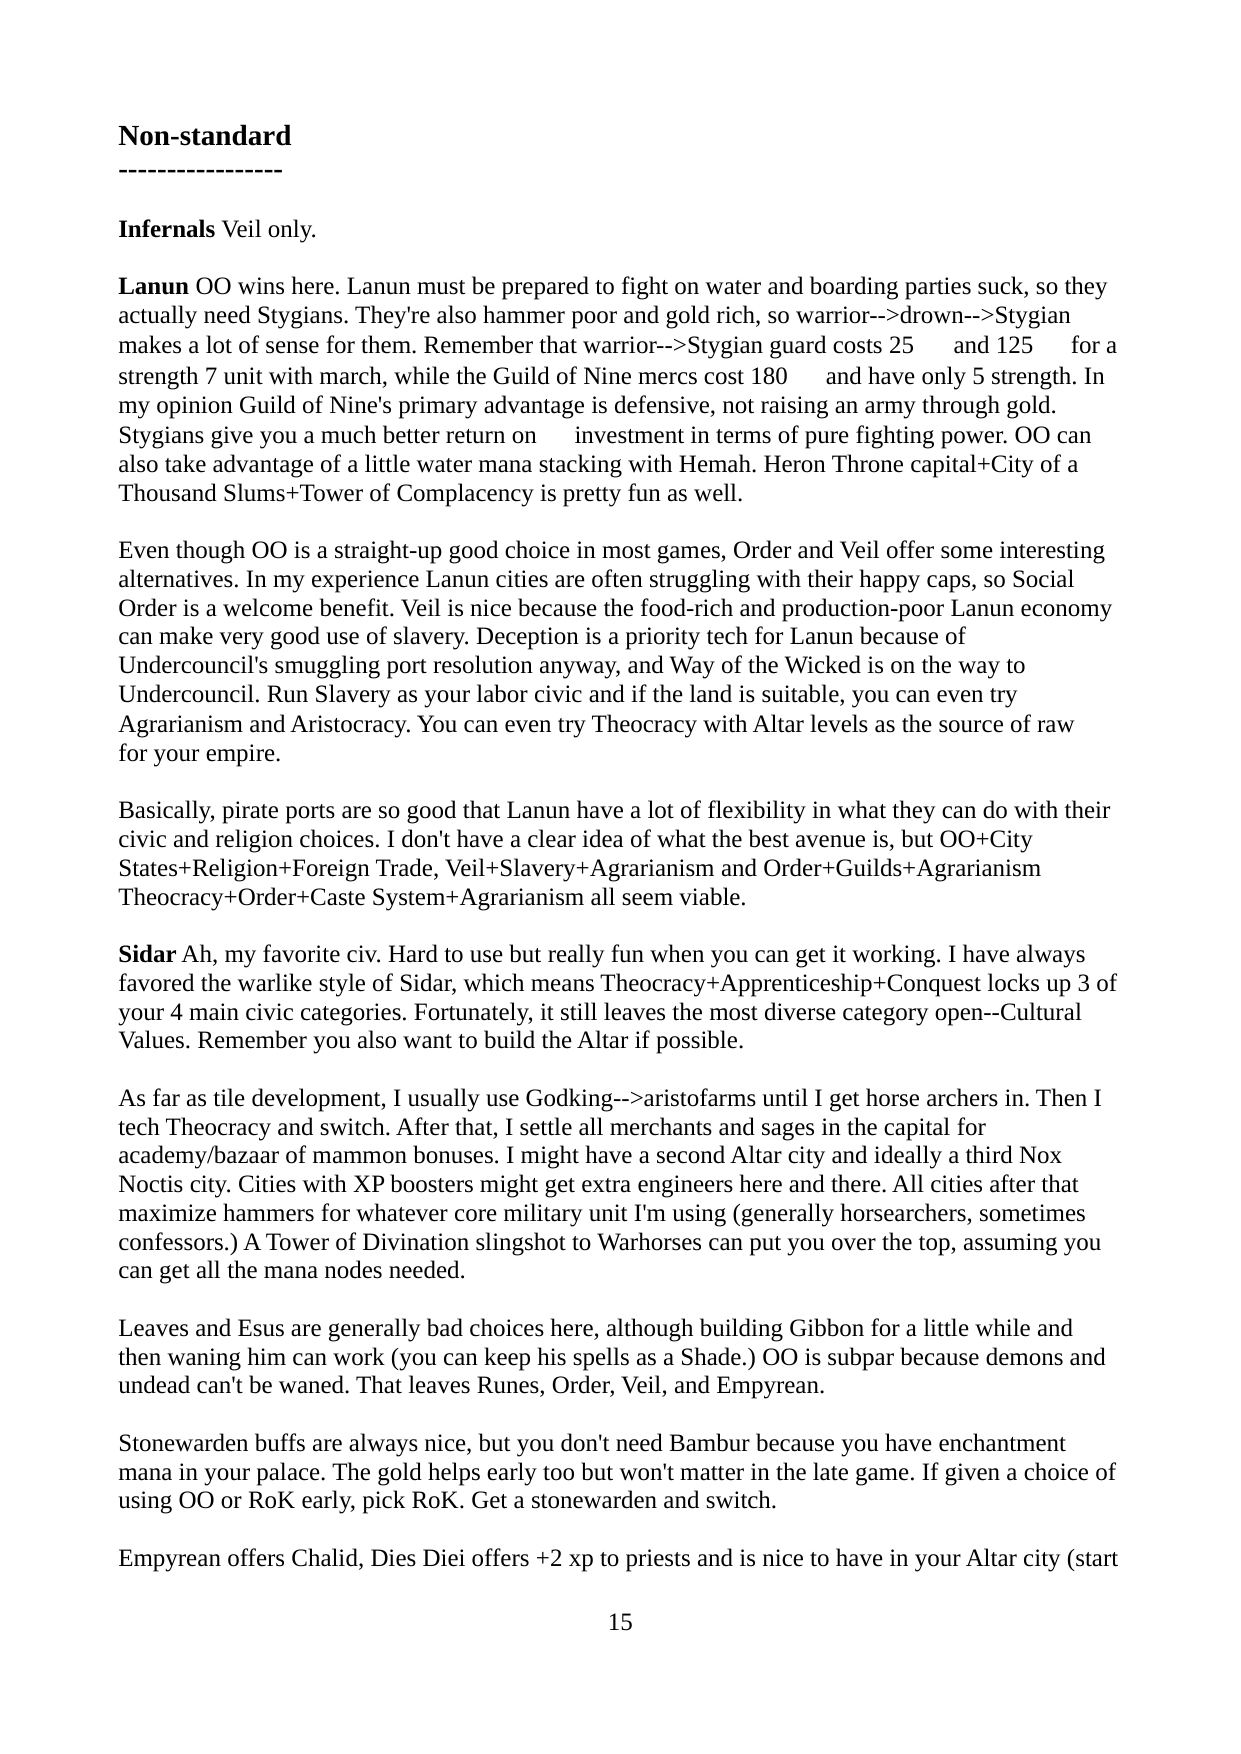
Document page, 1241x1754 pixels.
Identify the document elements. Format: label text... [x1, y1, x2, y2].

text Sidar Ah, my favorite civ. Hard to use but really fun when you can get it working. I have always favored the warlike style of Sidar, which means Theocracy+Apprenticeship+Conquest locks up 3 of your 4 main civic categories. Fortunately, it still leaves the most diverse category open--Cultural Values. Remember you also want to build the Altar if possible. As far as tile development, I usually use Godking-->aristofarms until I get horse archers in. Then I tech Theocracy and switch. After that, I settle all merchants and sages in the capital for academy/bazaar of mammon bonuses. I might have a second Altar city and ideally a third Nox Noctis city. Cities with XP boosters might get extra engineers here and there. All cities after that maximize hammers for whatever core military unit I'm using (generally horsearchers, sometimes confessors.) A Tower of Divination slingshot to Warhorses can put you over the top, assuming you can get all the mana nodes needed. Leaves and Esus are generally bad choices here, although building Gibbon for a little while and then waning him can work (you can keep his spells as a Shade.) OO is subpar because demons and undead can't be waned. That leaves Runes, Order, Veil, and Empyrean. Stonewarden buffs are always nice, but you don't need Bambur because you have enchantment mana in your palace. The gold helps early too but won't matter in the late game. If given a choice of using OO or RoK early, pick RoK. Get a stonewarden and switch. Empyrean offers Chalid, Dies Diei offers +2 xp to priests and is nice to have in your Altar city (start [118, 939, 1122, 1572]
text Non-standard ----------------- Infernals Veil only. Lanun OO wins here. Lanun must be prepared to fight on water and boarding parties suck, so they actually need Stygians. They're also hammer poor and gold rich, so warrior-->drown-->Stygian makes a lot of sense for them. Remember that warrior-->Stygian guard costs 25 and 125 for a strength 7 unit with march, while the Guild of Nine mercs cost 180 and have only 5 strength. In my opinion Guild of Nine's primary advantage is defensive, not raising an army through gold. Stygians give you a much better return on investment in terms of pure fighting power. OO can also take advantage of a little water mana stacking with Hemah. Heron Throne capital+City of a Thousand Slums+Tower of Complacency is pretty fun as well. Even though OO is a straight-up good choice in most games, Order and Veil offer some interesting alternatives. In my experience Lanun cities are often struggling with their happy caps, so Social Order is a welcome benefit. Veil is nice because the food-rich and production-poor Lanun economy can make very good use of slavery. Deception is a priority tech for Lanun because of Undercouncil's smuggling port resolution anyway, and Way of the Wicked is on the way to Undercouncil. Run Slavery as your labor civic and if the land is suitable, you can even try Agrarianism and Aristocracy. You can even try Theocracy with Altar levels as the source of raw for your empire. Basically, pirate ports are so good that Lanun have a lot of flexibility in what they can do with their civic and religion choices. I don't have a clear idea of what the best avenue is, but OO+City States+Religion+Foreign Trade, Veil+Slavery+Agrarianism and Order+Guilds+Agrarianism Theocracy+Order+Caste System+Agrarianism all seem viable. [118, 118, 1122, 911]
